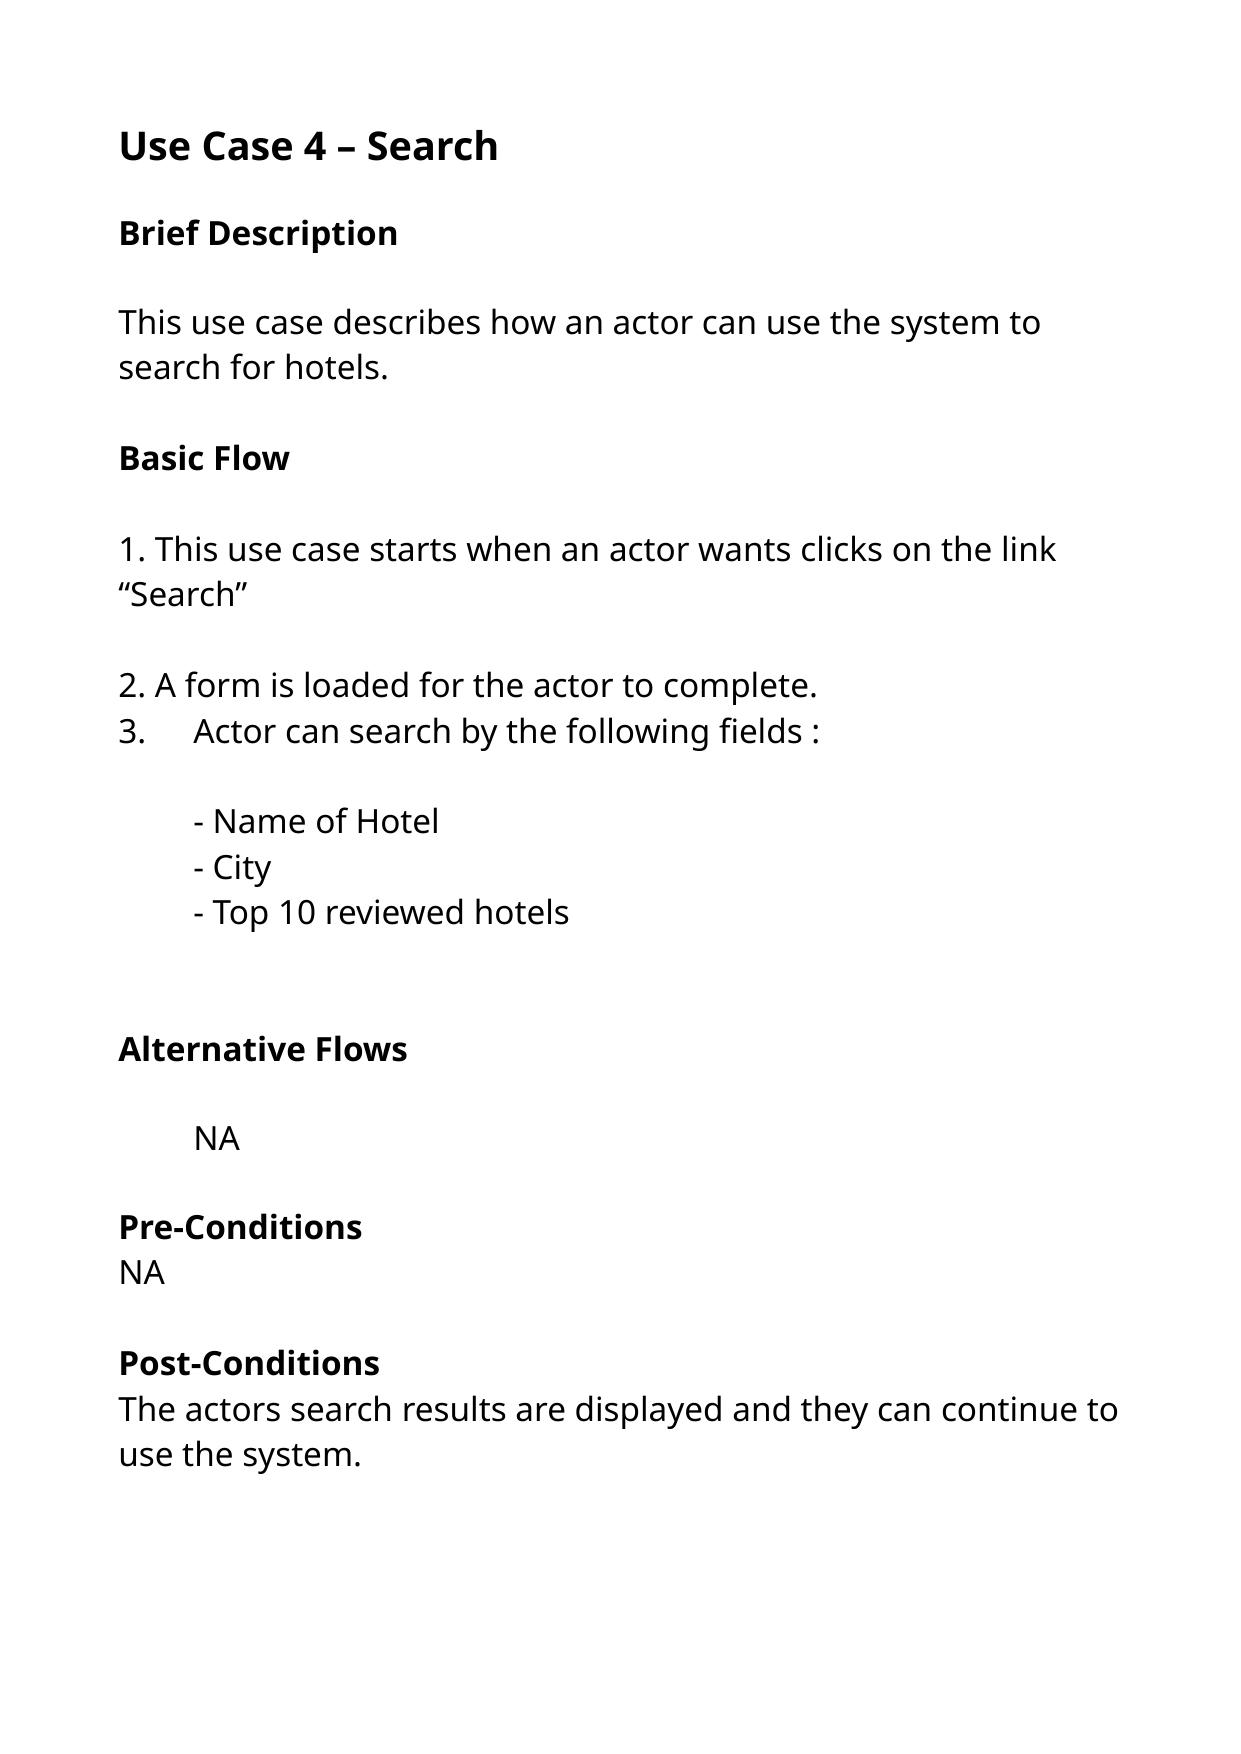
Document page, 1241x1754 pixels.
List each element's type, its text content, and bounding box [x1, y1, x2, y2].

text The actors search results are displayed and they can continue to use the system. [118, 1385, 1122, 1476]
text Pre-Conditions [118, 1204, 1122, 1249]
text Alternative Flows [118, 1025, 1122, 1071]
text Post-Conditions [118, 1340, 1122, 1385]
list Actor can search by the following fields : [118, 707, 1122, 753]
text 1. This use case starts when an actor wants clicks on the link “Search” [118, 526, 1122, 617]
text Basic Flow [118, 435, 1122, 480]
text 2. A form is loaded for the actor to complete. [118, 662, 1122, 707]
text NA [118, 1249, 1122, 1294]
list - City [118, 844, 1122, 889]
list NA [156, 1114, 1122, 1160]
list - Name of Hotel [118, 798, 1122, 844]
text Brief Description [118, 209, 1122, 255]
text Use Case 4 – Search [118, 118, 1122, 172]
text This use case describes how an actor can use the system to search for hotels. [118, 299, 1122, 389]
list - Top 10 reviewed hotels [118, 889, 1122, 934]
